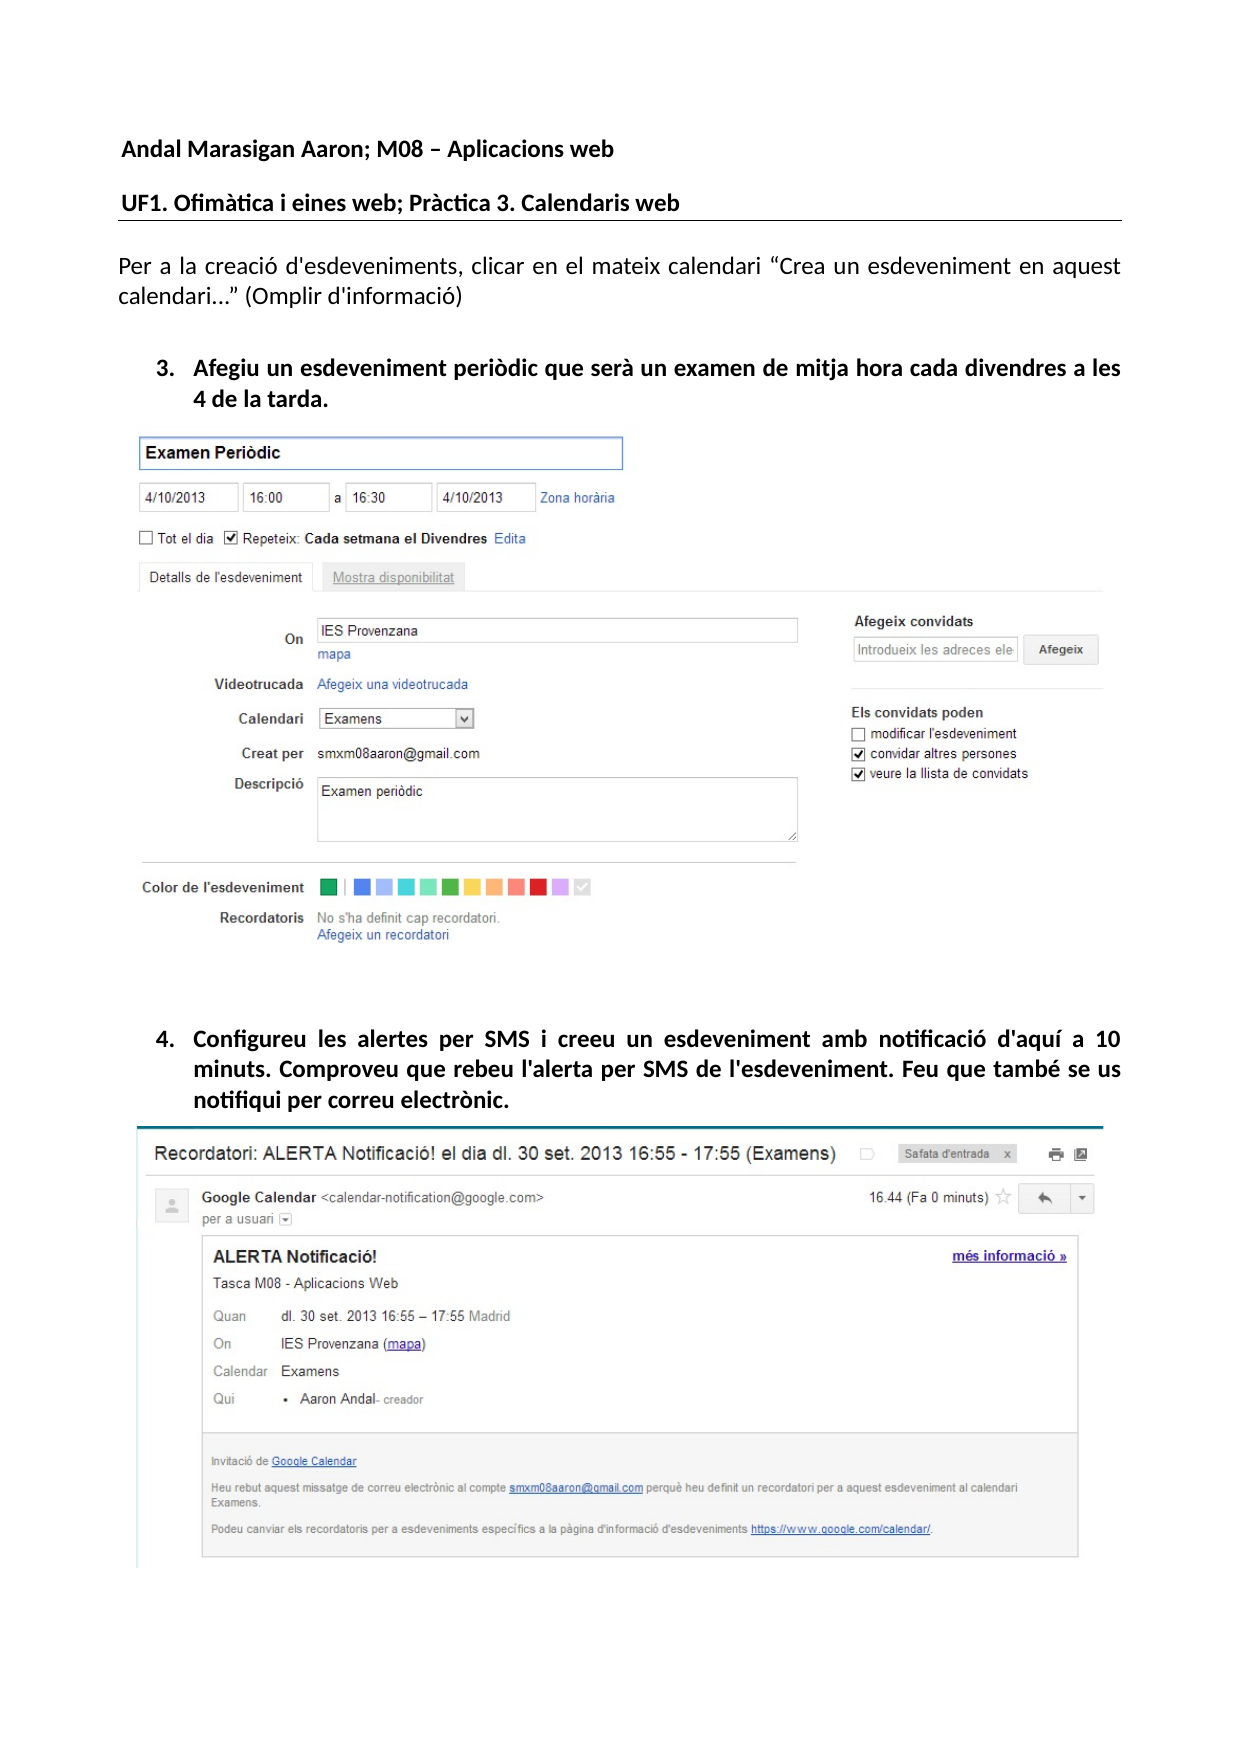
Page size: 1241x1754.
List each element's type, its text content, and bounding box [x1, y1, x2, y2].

picture [136, 1126, 1104, 1568]
list Configureu les alertes per SMS i creeu un esdeveniment amb notificació d'aquí a 10 minuts. Comproveu que rebeu l'alerta per SMS de l'esdeveniment. Feu que també se us notifiqui per correu electrònic. [156, 1023, 1122, 1114]
list Afegiu un esdeveniment periòdic que serà un examen de mitja hora cada divendres a les 4 de la tarda. [156, 352, 1122, 413]
picture [136, 425, 1104, 951]
text Per a la creació d'esdeveniments, clicar en el mateix calendari “Crea un esdeveniment en aquest calendari...” (Omplir d'informació) [118, 250, 1122, 311]
